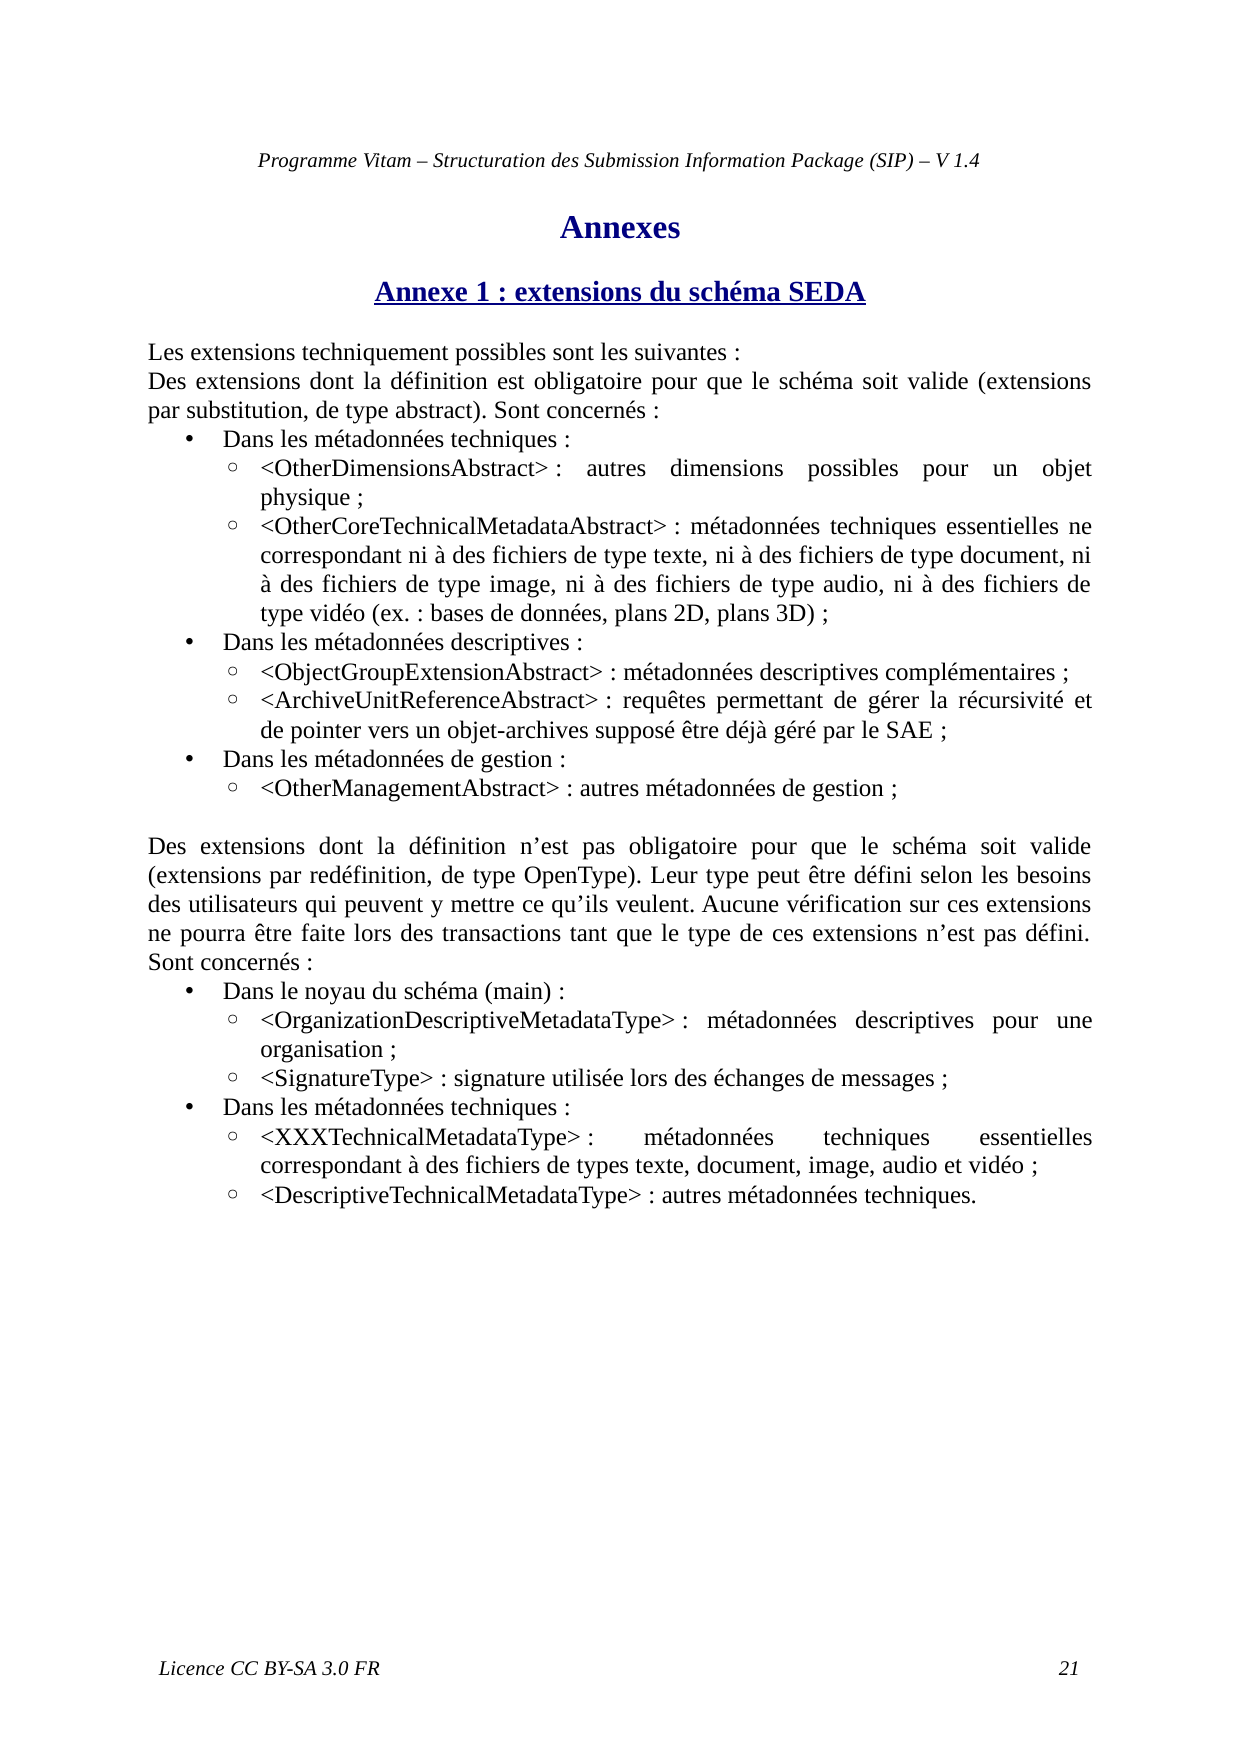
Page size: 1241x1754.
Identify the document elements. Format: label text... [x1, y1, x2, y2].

list <OtherManagementAbstract> : autres métadonnées de gestion ; [223, 773, 1093, 802]
list <OtherCoreTechnicalMetadataAbstract> : métadonnées techniques essentielles ne correspondant ni à des fichiers de type texte, ni à des fichiers de type document, ni à des fichiers de type image, ni à des fichiers de type audio, ni à des fichiers de type vidéo (ex. : bases de données, plans 2D, plans 3D) ; [223, 511, 1093, 627]
list <OrganizationDescriptiveMetadataType> : métadonnées descriptives pour une organisation ; [223, 1005, 1093, 1063]
list <ArchiveUnitReferenceAbstract> : requêtes permettant de gérer la récursivité et de pointer vers un objet-archives supposé être déjà géré par le SAE ; [223, 685, 1093, 743]
text Des extensions dont la définition est obligatoire pour que le schéma soit valide (extensions par substitution, de type abstract). Sont concernés : [148, 366, 1093, 424]
list Dans les métadonnées de gestion : [185, 743, 1093, 773]
list <ObjectGroupExtensionAbstract> : métadonnées descriptives complémentaires ; [223, 656, 1093, 685]
list <OtherDimensionsAbstract> : autres dimensions possibles pour un objet physique ; [223, 453, 1093, 511]
list <SignatureType> : signature utilisée lors des échanges de messages ; [223, 1063, 1093, 1092]
list <XXXTechnicalMetadataType> : métadonnées techniques essentielles correspondant à des fichiers de types texte, document, image, audio et vidéo ; [223, 1121, 1093, 1179]
text Annexes [148, 207, 1093, 245]
list Dans les métadonnées techniques : [185, 1092, 1093, 1121]
text Annexe 1 : extensions du schéma SEDA [148, 274, 1093, 308]
list Dans le noyau du schéma (main) : [185, 976, 1093, 1005]
text Les extensions techniquement possibles sont les suivantes : [148, 337, 1093, 366]
list <DescriptiveTechnicalMetadataType> : autres métadonnées techniques. [223, 1179, 1093, 1208]
list Dans les métadonnées descriptives : [185, 627, 1093, 656]
list Dans les métadonnées techniques : [185, 424, 1093, 453]
text Des extensions dont la définition n’est pas obligatoire pour que le schéma soit valide (extensions par redéfinition, de type OpenType). Leur type peut être défini selon les besoins des utilisateurs qui peuvent y mettre ce qu’ils veulent. Aucune vérification sur ces extensions ne pourra être faite lors des transactions tant que le type de ces extensions n’est pas défini. Sont concernés : [148, 831, 1093, 976]
